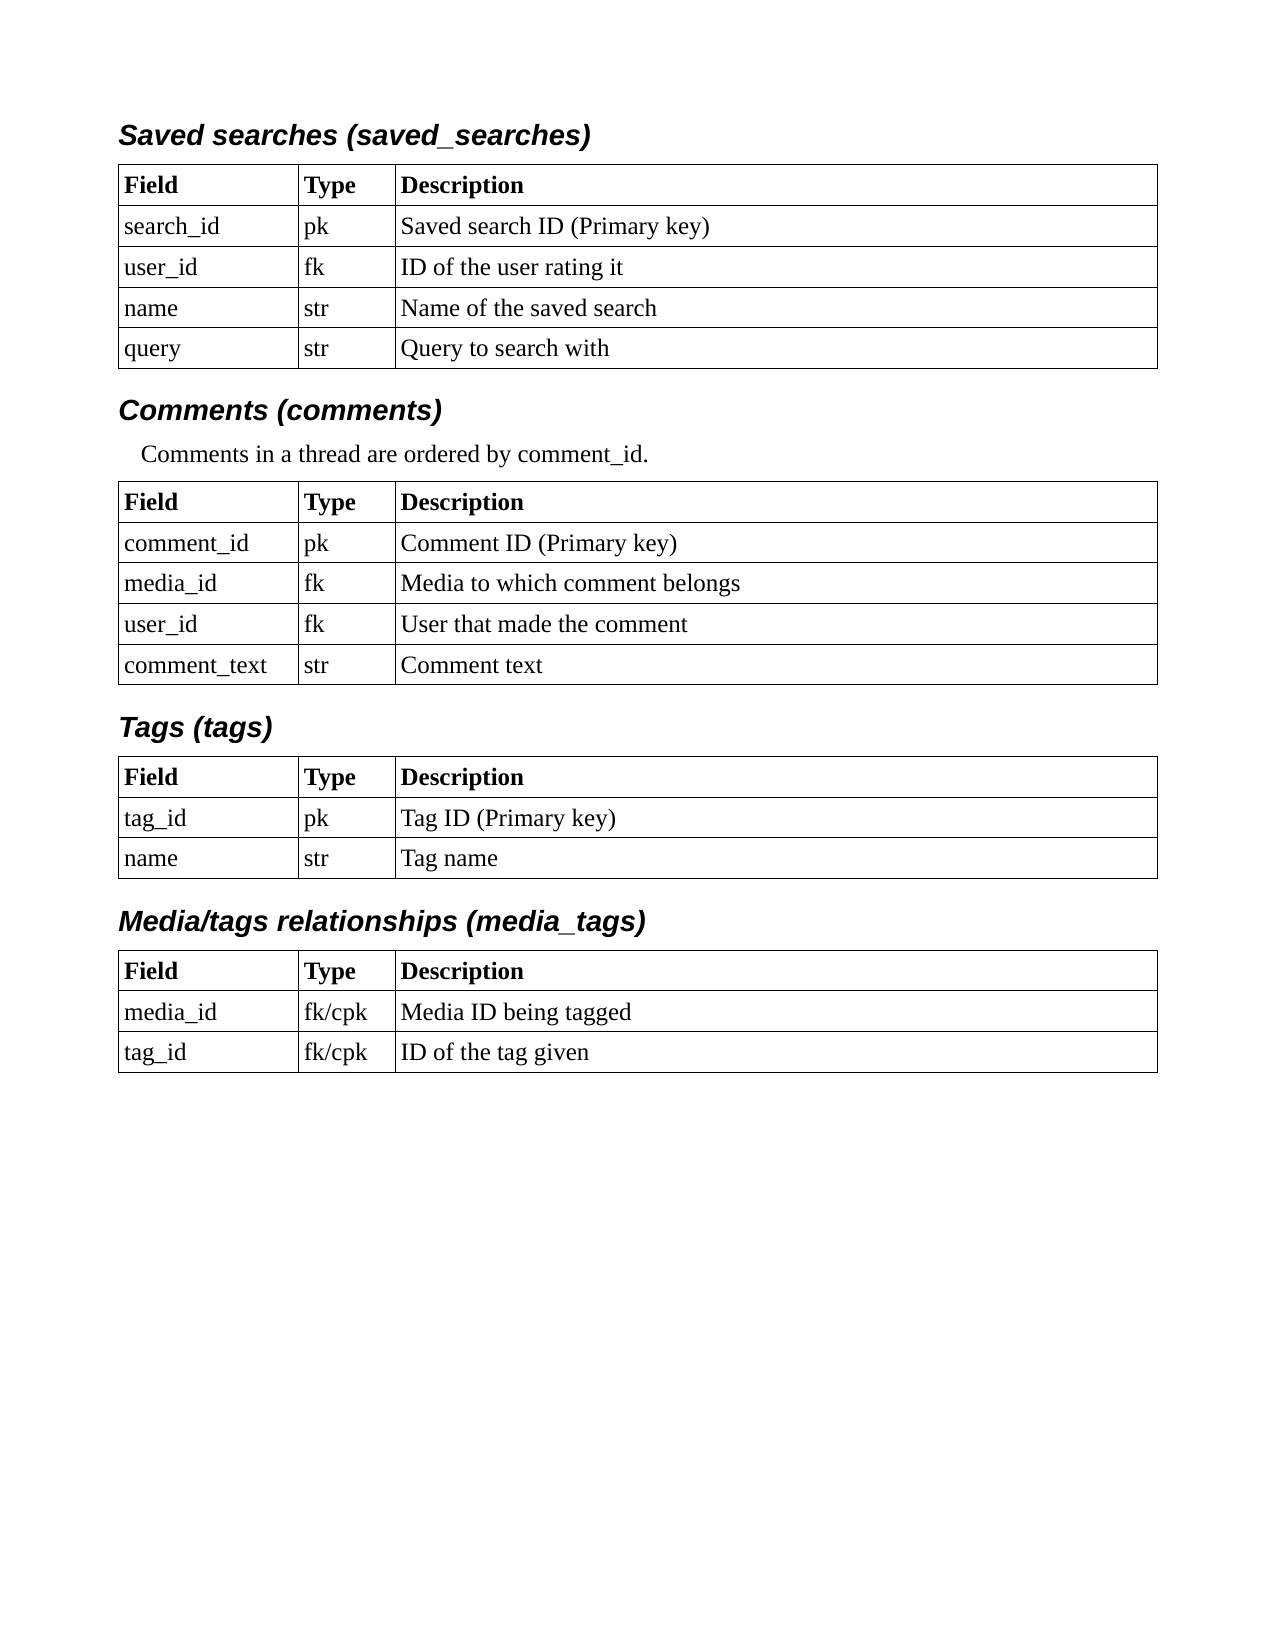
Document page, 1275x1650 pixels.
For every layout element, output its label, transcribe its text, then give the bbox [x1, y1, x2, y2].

table_cell str [299, 838, 395, 878]
table_cell fk [299, 563, 395, 603]
table_cell pk [299, 798, 395, 837]
table_cell tag_id [119, 1032, 298, 1072]
table_cell pk [299, 523, 395, 562]
table_cell Name of the saved search [396, 288, 1157, 327]
table_cell fk/cpk [299, 1032, 395, 1072]
table_cell user_id [119, 247, 298, 286]
table_header Field [119, 165, 298, 205]
table_cell query [119, 328, 298, 368]
table_cell pk [299, 206, 395, 246]
table_cell str [299, 288, 395, 327]
table_header Field [119, 951, 298, 990]
table_cell fk [299, 604, 395, 643]
subtitle Comments (comments) [118, 393, 1157, 427]
table_cell Tag ID (Primary key) [396, 798, 1157, 837]
table_header Type [299, 482, 395, 521]
table_cell fk [299, 247, 395, 286]
table_cell name [119, 288, 298, 327]
table_cell fk/cpk [299, 991, 395, 1031]
subtitle Saved searches (saved_searches) [118, 118, 1157, 152]
table_cell user_id [119, 604, 298, 643]
table_cell comment_text [119, 645, 298, 684]
table_cell Comment ID (Primary key) [396, 523, 1157, 562]
table_cell Media ID being tagged [396, 991, 1157, 1031]
subtitle Media/tags relationships (media_tags) [118, 903, 1157, 937]
table_cell media_id [119, 991, 298, 1031]
table_cell Tag name [396, 838, 1157, 878]
table_cell User that made the comment [396, 604, 1157, 643]
text Comments in a thread are ordered by comment_id. [118, 439, 1157, 468]
table_header Field [119, 757, 298, 797]
table_header Type [299, 165, 395, 205]
table_cell Saved search ID (Primary key) [396, 206, 1157, 246]
table_cell comment_id [119, 523, 298, 562]
table_header Type [299, 757, 395, 797]
table_header Type [299, 951, 395, 990]
table_cell Query to search with [396, 328, 1157, 368]
table_header Description [396, 951, 1157, 990]
table_header Description [396, 482, 1157, 521]
table_cell ID of the tag given [396, 1032, 1157, 1072]
table_cell media_id [119, 563, 298, 603]
table_cell str [299, 645, 395, 684]
table_cell name [119, 838, 298, 878]
table_cell tag_id [119, 798, 298, 837]
subtitle Tags (tags) [118, 710, 1157, 743]
table_header Field [119, 482, 298, 521]
table_cell Comment text [396, 645, 1157, 684]
table_cell ID of the user rating it [396, 247, 1157, 286]
table_cell Media to which comment belongs [396, 563, 1157, 603]
table_cell str [299, 328, 395, 368]
table_header Description [396, 165, 1157, 205]
table_cell search_id [119, 206, 298, 246]
table_header Description [396, 757, 1157, 797]
